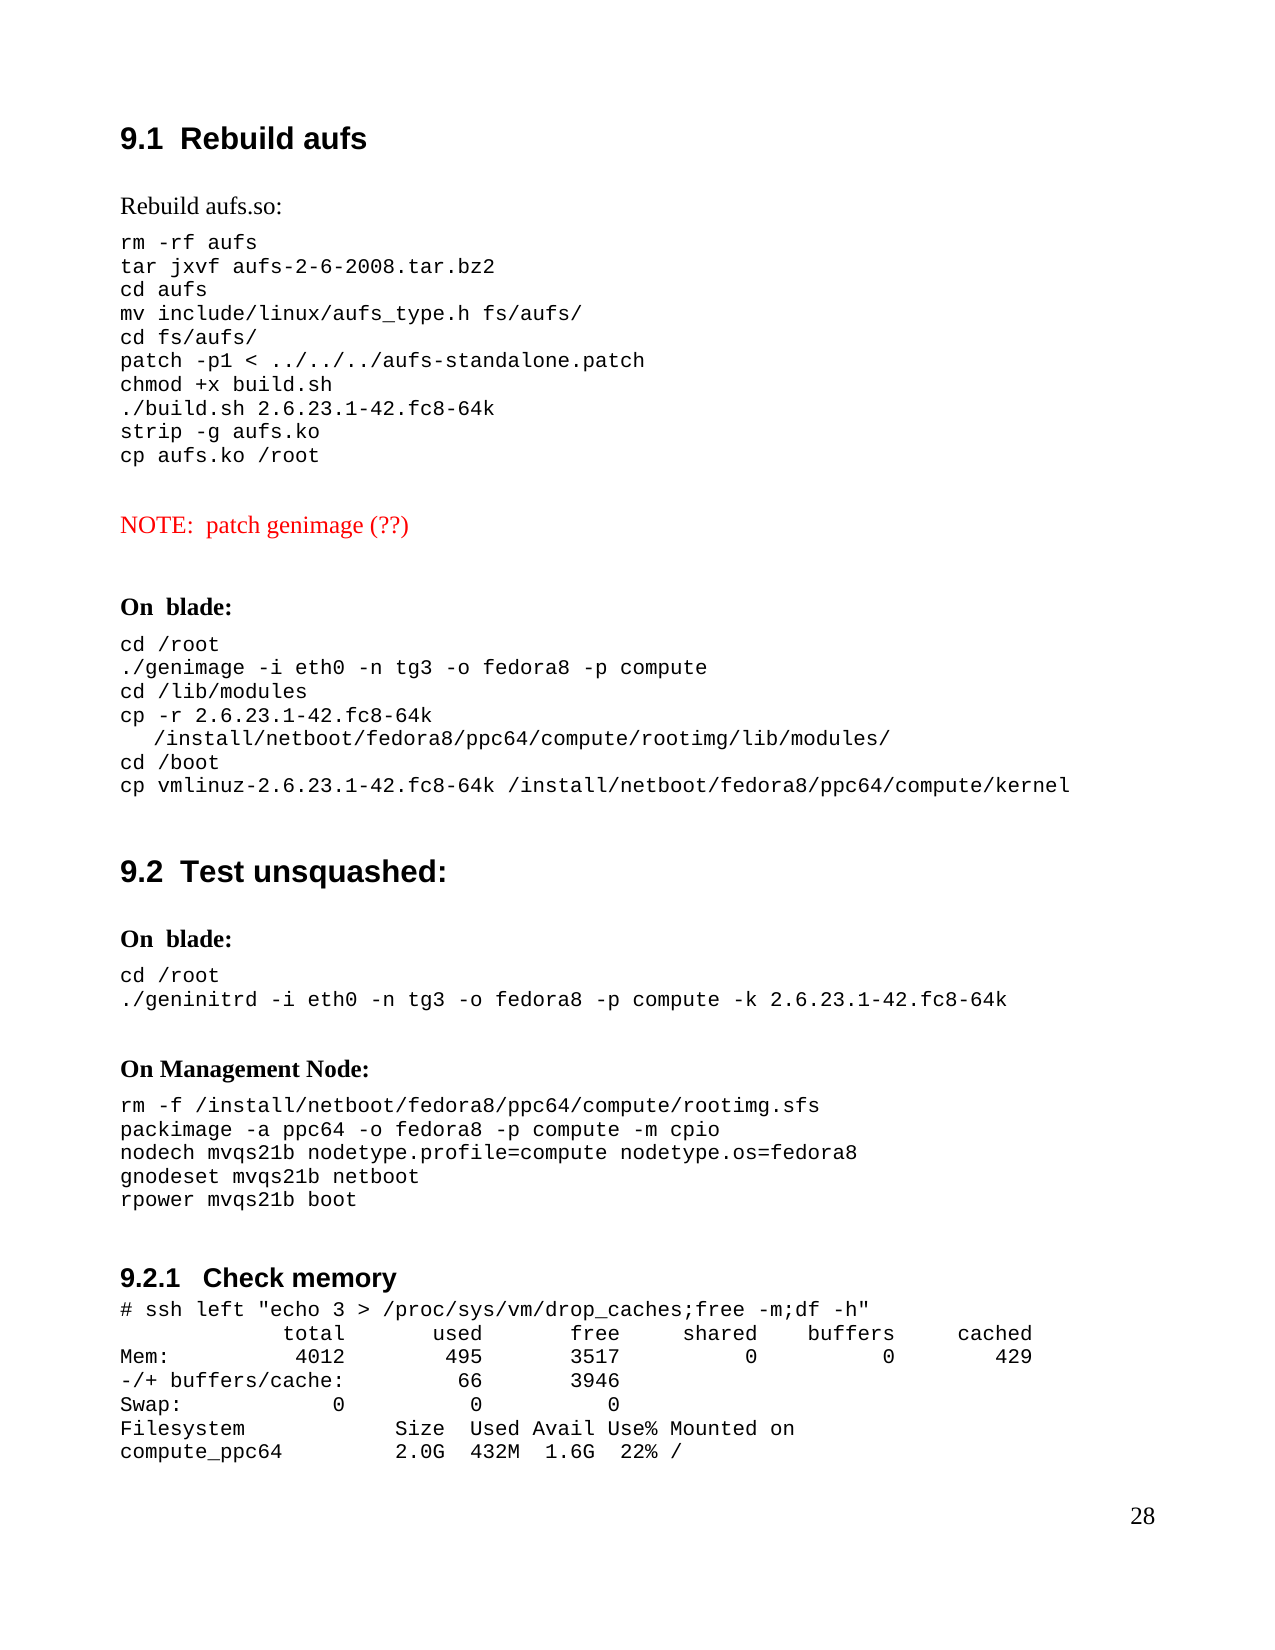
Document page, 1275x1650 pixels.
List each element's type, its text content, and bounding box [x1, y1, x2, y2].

text ./genimage -i eth0 -n tg3 -o fedora8 -p compute [120, 657, 1155, 681]
text nodech mvqs21b nodetype.profile=compute nodetype.os=fedora8 [120, 1142, 1155, 1166]
text On blade: [120, 592, 1155, 621]
text tar jxvf aufs-2-6-2008.tar.bz2 [120, 256, 1155, 279]
text Rebuild aufs.so: [120, 191, 1155, 220]
text rm -f /install/netboot/fedora8/ppc64/compute/rootimg.sfs [120, 1095, 1155, 1118]
text On blade: [120, 924, 1155, 953]
text ./geninitrd -i eth0 -n tg3 -o fedora8 -p compute -k 2.6.23.1-42.fc8-64k [120, 989, 1155, 1012]
text NOTE: patch genimage (??) [120, 510, 1155, 539]
text strip -g aufs.ko [120, 421, 1155, 445]
text mv include/linux/aufs_type.h fs/aufs/ [120, 303, 1155, 327]
text On Management Node: [120, 1054, 1155, 1082]
text cd aufs [120, 279, 1155, 303]
text chmod +x build.sh [120, 374, 1155, 398]
text Mem: 4012 495 3517 0 0 429 [120, 1347, 1155, 1370]
text # ssh left "echo 3 > /proc/sys/vm/drop_caches;free -m;df -h" [120, 1299, 1155, 1323]
subtitle Check memory [120, 1262, 1155, 1293]
text cd /boot [120, 752, 1155, 776]
text Swap: 0 0 0 [120, 1394, 1155, 1417]
text cd /lib/modules [120, 681, 1155, 704]
text packimage -a ppc64 -o fedora8 -p compute -m cpio [120, 1118, 1155, 1142]
text cp -r 2.6.23.1-42.fc8-64k /install/netboot/fedora8/ppc64/compute/rootimg/lib/modules/ [120, 704, 1155, 752]
text -/+ buffers/cache: 66 3946 [120, 1370, 1155, 1394]
text cp aufs.ko /root [120, 445, 1155, 469]
text compute_ppc64 2.0G 432M 1.6G 22% / [120, 1441, 1155, 1465]
text cd /root [120, 965, 1155, 989]
text cd /root [120, 634, 1155, 657]
text Filesystem Size Used Avail Use% Mounted on [120, 1417, 1155, 1441]
text rm -rf aufs [120, 232, 1155, 256]
text cp vmlinuz-2.6.23.1-42.fc8-64k /install/netboot/fedora8/ppc64/compute/kernel [120, 776, 1155, 799]
text cd fs/aufs/ [120, 327, 1155, 350]
text patch -p1 < ../../../aufs-standalone.patch [120, 350, 1155, 374]
text gnodeset mvqs21b netboot [120, 1166, 1155, 1189]
text ./build.sh 2.6.23.1-42.fc8-64k [120, 398, 1155, 421]
text rpower mvqs21b boot [120, 1189, 1155, 1213]
text total used free shared buffers cached [120, 1323, 1155, 1347]
subtitle Test unsquashed: [120, 853, 1155, 889]
subtitle Rebuild aufs [120, 120, 1155, 156]
